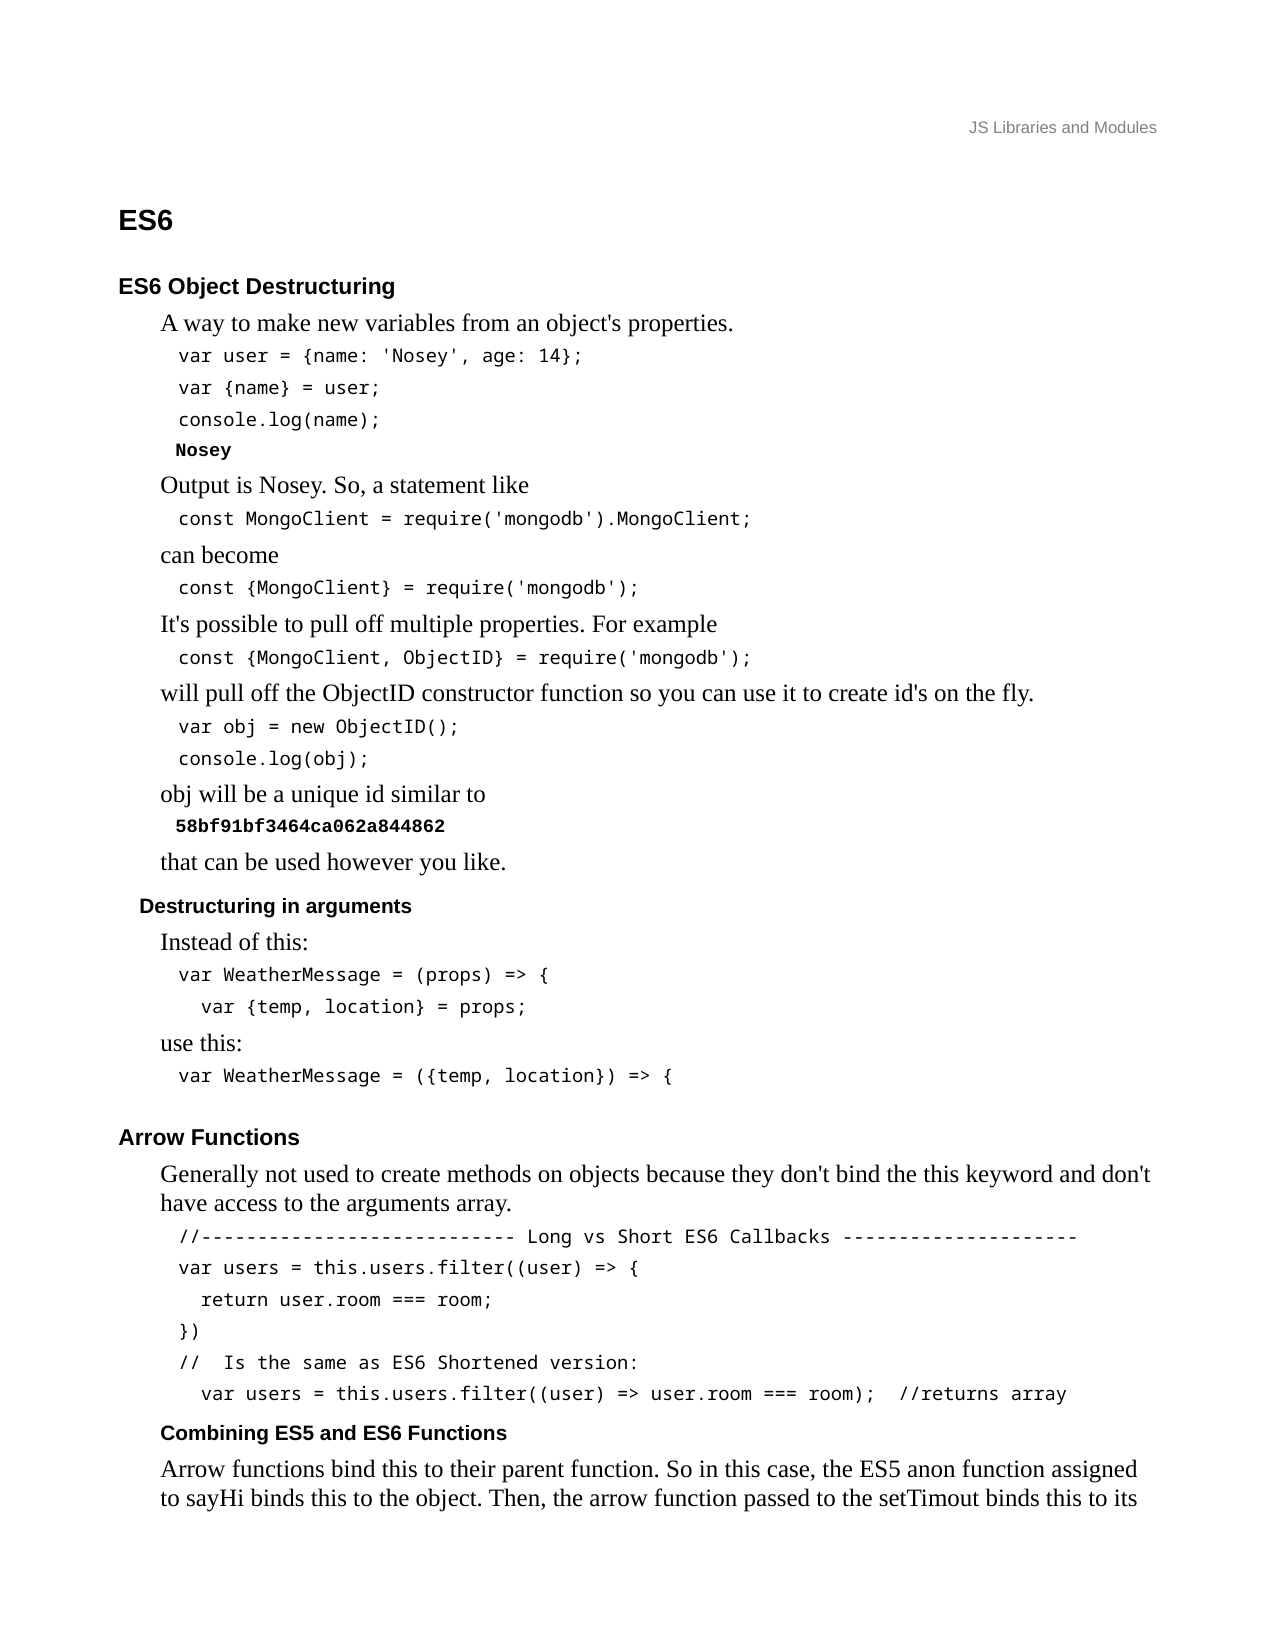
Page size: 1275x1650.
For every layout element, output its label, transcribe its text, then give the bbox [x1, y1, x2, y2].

text 58bf91bf3464ca062a844862 [175, 817, 1157, 838]
text var user = {name: 'Nosey', age: 14}; [178, 343, 1157, 368]
text var {name} = user; [178, 374, 1157, 400]
text Generally not used to create methods on objects because they don't bind the this keyword and don't have access to the arguments array. [160, 1159, 1157, 1217]
text var {temp, location} = props; [178, 993, 1157, 1019]
text Instead of this: [160, 927, 1157, 956]
subtitle ES6 [118, 203, 1157, 237]
text that can be used however you like. [160, 847, 1157, 876]
text var WeatherMessage = (props) => { [178, 962, 1157, 987]
text const {MongoClient, ObjectID} = require('mongodb'); [178, 644, 1157, 669]
text It's possible to pull off multiple properties. For example [160, 609, 1157, 638]
text Output is Nosey. So, a statement like [160, 471, 1157, 499]
text //---------------------------- Long vs Short ES6 Callbacks --------------------- [178, 1223, 1157, 1248]
subtitle Combining ES5 and ES6 Functions [160, 1421, 1157, 1445]
text will pull off the ObjectID constructor function so you can use it to create id's on the fly. [160, 678, 1157, 707]
text var WeatherMessage = ({temp, location}) => { [178, 1062, 1157, 1088]
text can become [160, 540, 1157, 569]
text // Is the same as ES6 Shortened version: [178, 1349, 1157, 1375]
text const {MongoClient} = require('mongodb'); [178, 575, 1157, 600]
text var obj = new ObjectID(); [178, 713, 1157, 739]
text return user.room === room; [178, 1286, 1157, 1312]
text const MongoClient = require('mongodb').MongoClient; [178, 505, 1157, 531]
text var users = this.users.filter((user) => user.room === room); //returns array [178, 1381, 1157, 1406]
text A way to make new variables from an object's properties. [160, 308, 1157, 337]
text console.log(obj); [178, 745, 1157, 770]
subtitle ES6 Object Destructuring [118, 273, 1157, 299]
text console.log(name); [178, 406, 1157, 431]
text obj will be a unique id similar to [160, 779, 1157, 808]
text Arrow functions bind this to their parent function. So in this case, the ES5 anon function assigned to sayHi binds this to the object. Then, the arrow function passed to the setTimout binds this to its [160, 1454, 1157, 1512]
text use this: [160, 1028, 1157, 1056]
subtitle Arrow Functions [118, 1124, 1157, 1150]
text Nosey [175, 440, 1157, 462]
subtitle Destructuring in arguments [139, 894, 1157, 918]
text }) [178, 1318, 1157, 1343]
text var users = this.users.filter((user) => { [178, 1254, 1157, 1280]
